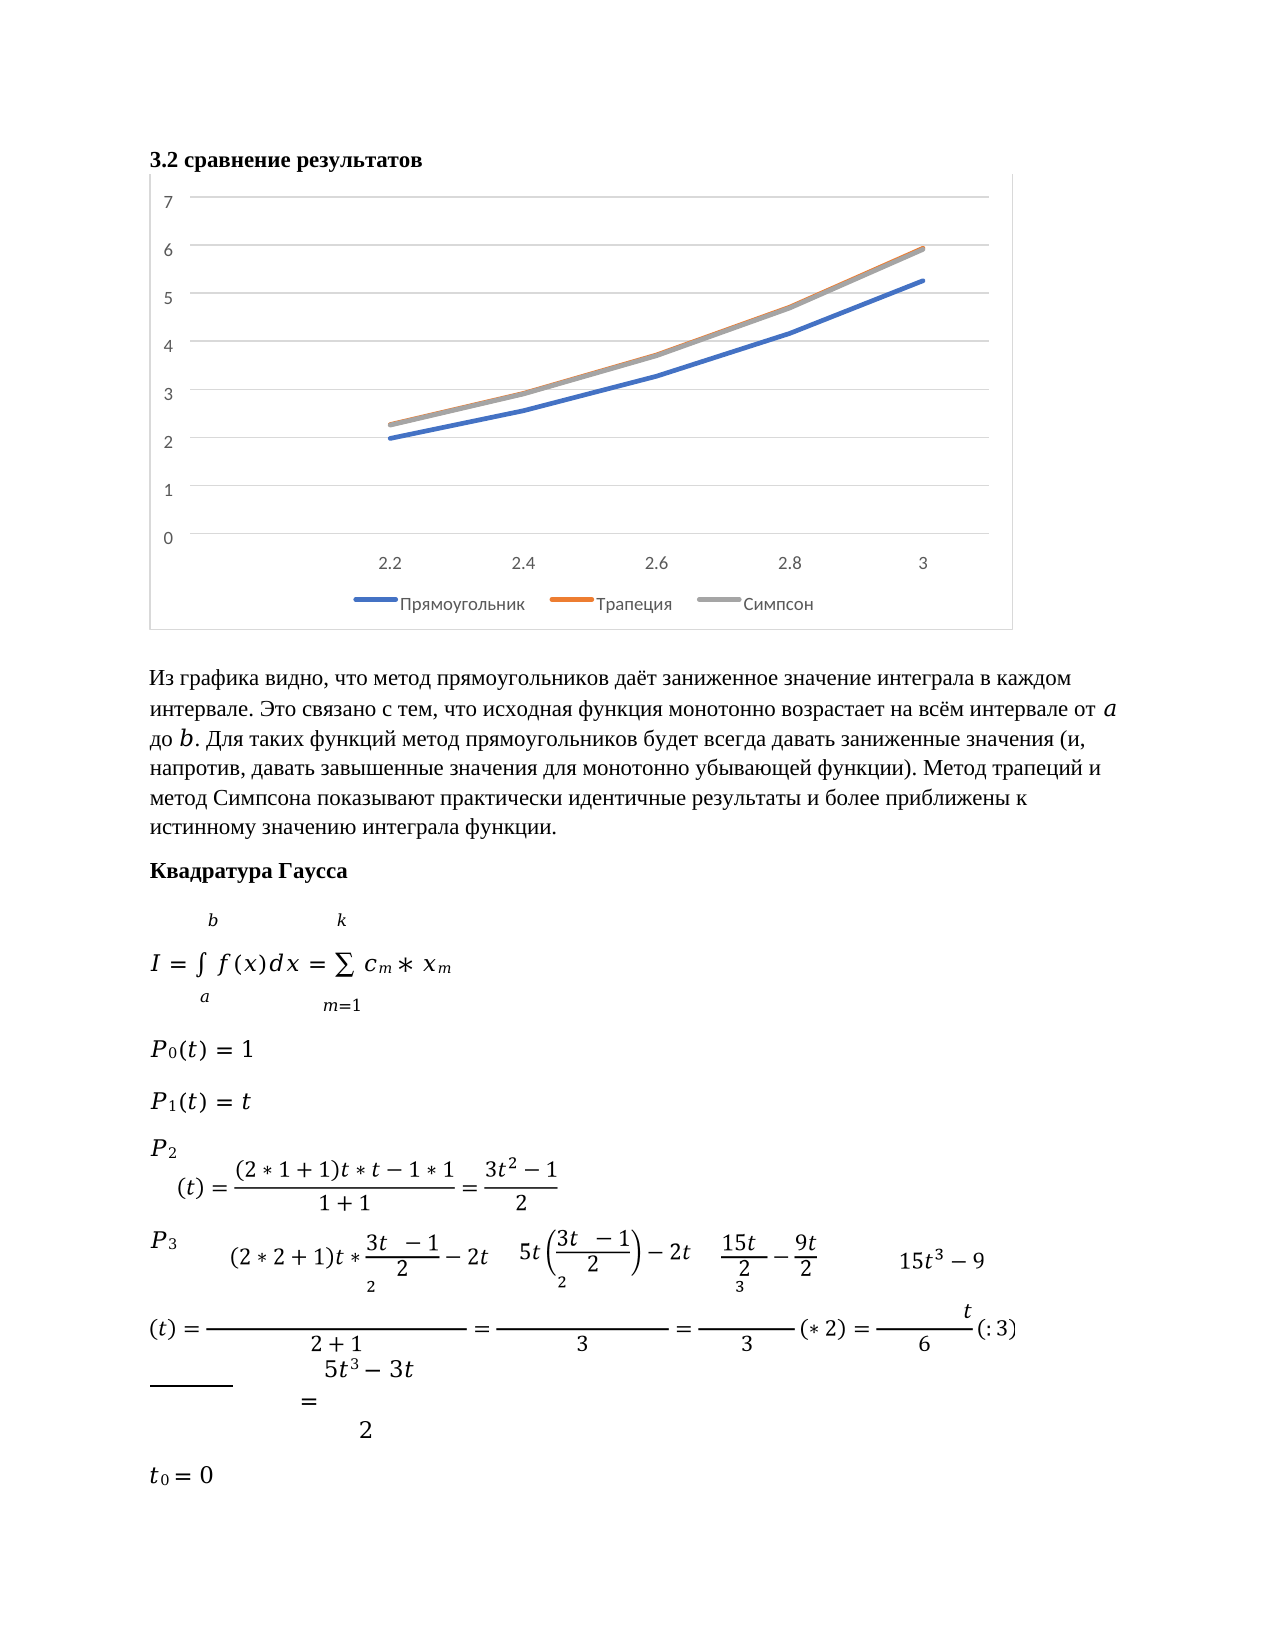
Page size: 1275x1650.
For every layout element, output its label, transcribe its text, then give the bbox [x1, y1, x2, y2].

text 𝑃3 [148, 1225, 1105, 1352]
text 𝐼 = ∫ 𝑓(𝑥)𝑑𝑥 = ∑ 𝑐𝑚 ∗ 𝑥𝑚 [148, 949, 1105, 977]
text 𝑃1(𝑡) = 𝑡 [148, 1087, 1105, 1114]
subtitle Квадратура Гаусса [149, 857, 1129, 884]
text 𝑃0(𝑡) = 1 [148, 1034, 1105, 1062]
text = [300, 1385, 1105, 1413]
text 2 [359, 1416, 1105, 1444]
text 𝑏 𝑘 [150, 904, 1129, 933]
text 5𝑡3 − 3𝑡 [323, 1355, 1105, 1382]
text 𝑡0 = 0 [148, 1461, 1105, 1489]
text Из графика видно, что метод прямоугольников даёт заниженное значение интеграла в каждом интервале. Это связано с тем, что исходная функция монотонно возрастает на всём интервале от 𝑎 до 𝑏. Для таких функций метод прямоугольников будет всегда давать заниженные значения (и, напротив, давать завышенные значения для монотонно убывающей функции). Метод трапеций и метод Симпсона показывают практически идентичные результаты и более приближены к истинному значению интеграла функции. [148, 664, 1123, 839]
text 𝑃2 [148, 1134, 1105, 1210]
subtitle 3.2 сравнение результатов [149, 146, 1129, 172]
text 𝑎 𝑚=1 [150, 986, 1129, 1017]
